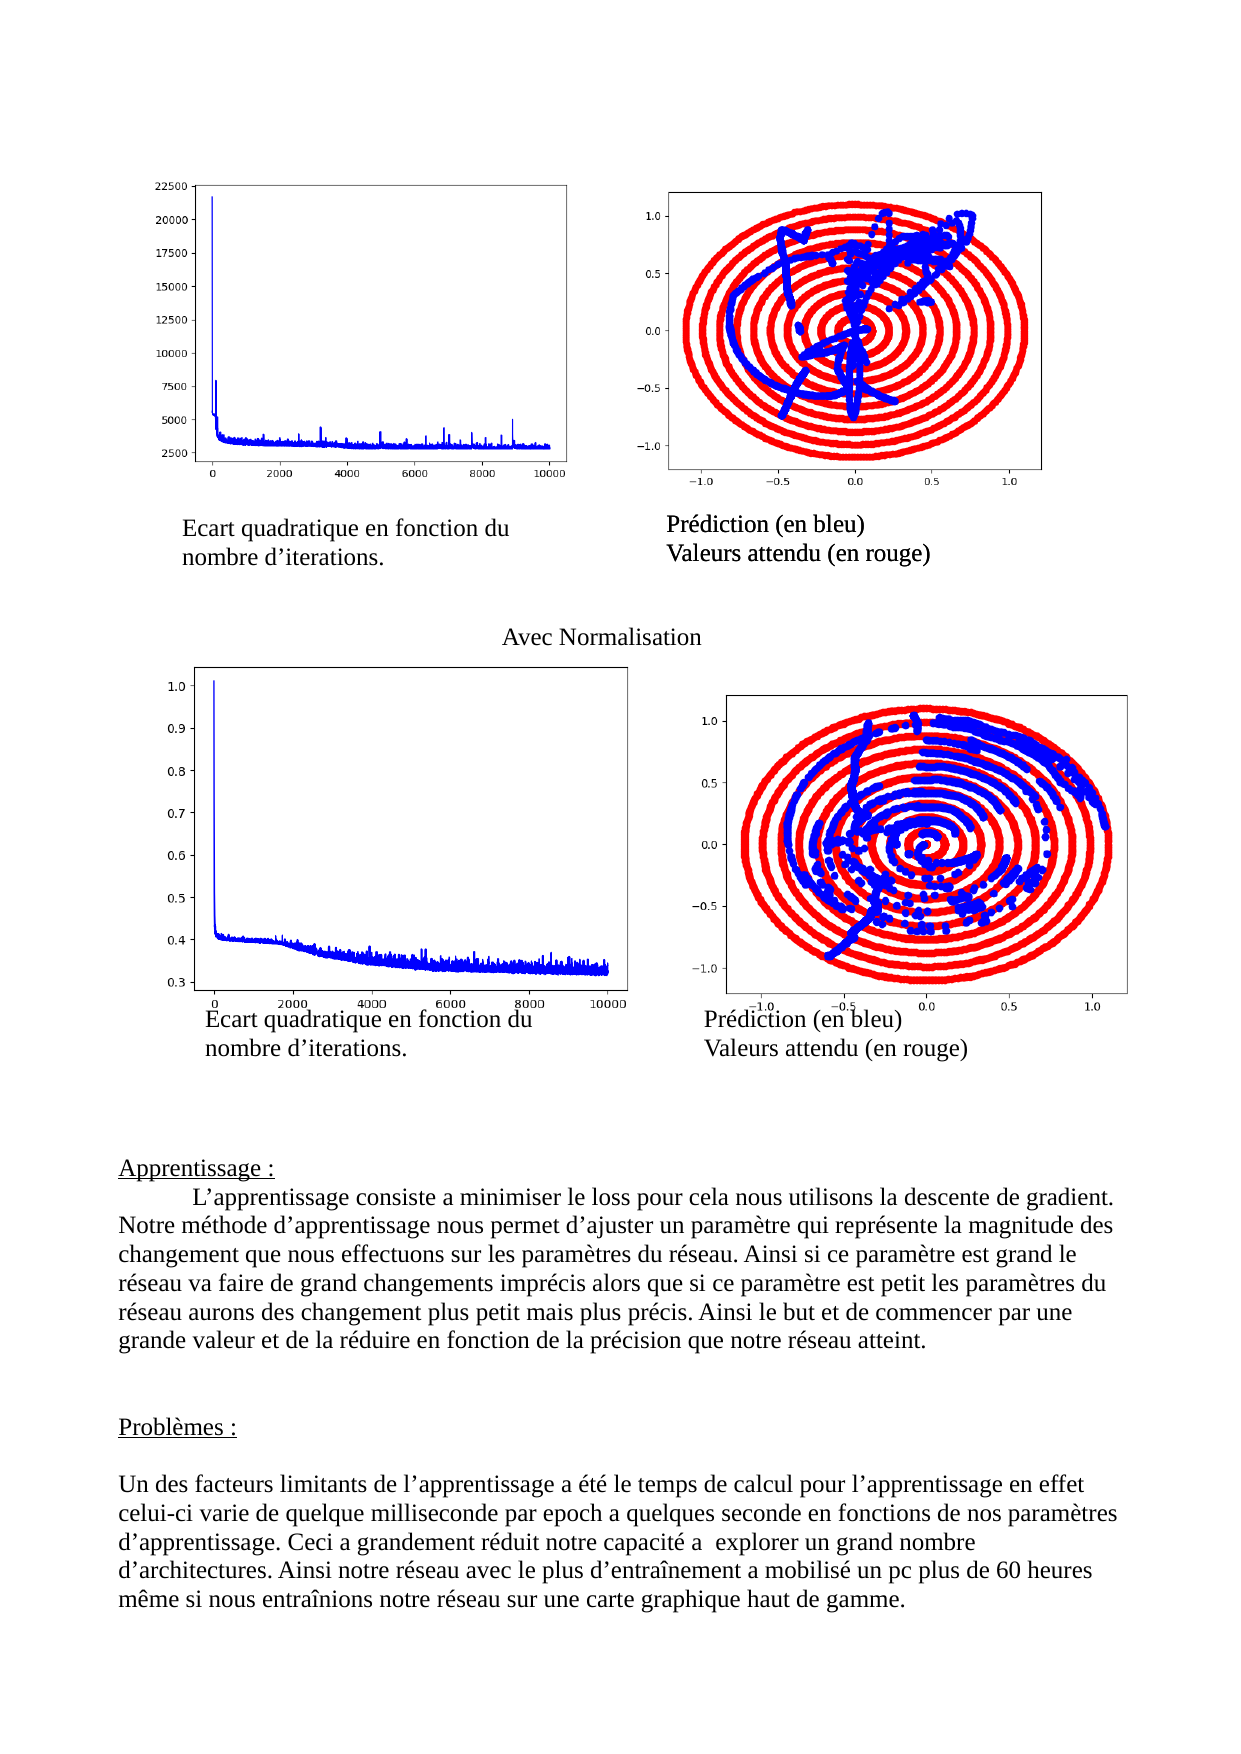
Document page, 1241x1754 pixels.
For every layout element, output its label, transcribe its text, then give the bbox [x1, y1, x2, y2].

text Un des facteurs limitants de l’apprentissage a été le temps de calcul pour l’apprentissage en effet celui-ci varie de quelque milliseconde par epoch a quelques seconde en fonctions de nos paramètres d’apprentissage. Ceci a grandement réduit notre capacité a explorer un grand nombre d’architectures. Ainsi notre réseau avec le plus d’entraînement a mobilisé un pc plus de 60 heures même si nous entraînions notre réseau sur une carte graphique haut de gamme. [118, 1469, 1122, 1613]
text L’apprentissage consiste a minimiser le loss pour cela nous utilisons la descente de gradient. Notre méthode d’apprentissage nous permet d’ajuster un paramètre qui représente la magnitude des changement que nous effectuons sur les paramètres du réseau. Ainsi si ce paramètre est grand le réseau va faire de grand changements imprécis alors que si ce paramètre est petit les paramètres du réseau aurons des changement plus petit mais plus précis. Ainsi le but et de commencer par une grande valeur et de la réduire en fonction de la précision que notre réseau atteint. [118, 1182, 1122, 1354]
text Apprentissage : [118, 1153, 1122, 1182]
picture [124, 616, 1178, 1036]
picture [135, 141, 1089, 509]
text Problèmes : [118, 1412, 1122, 1441]
